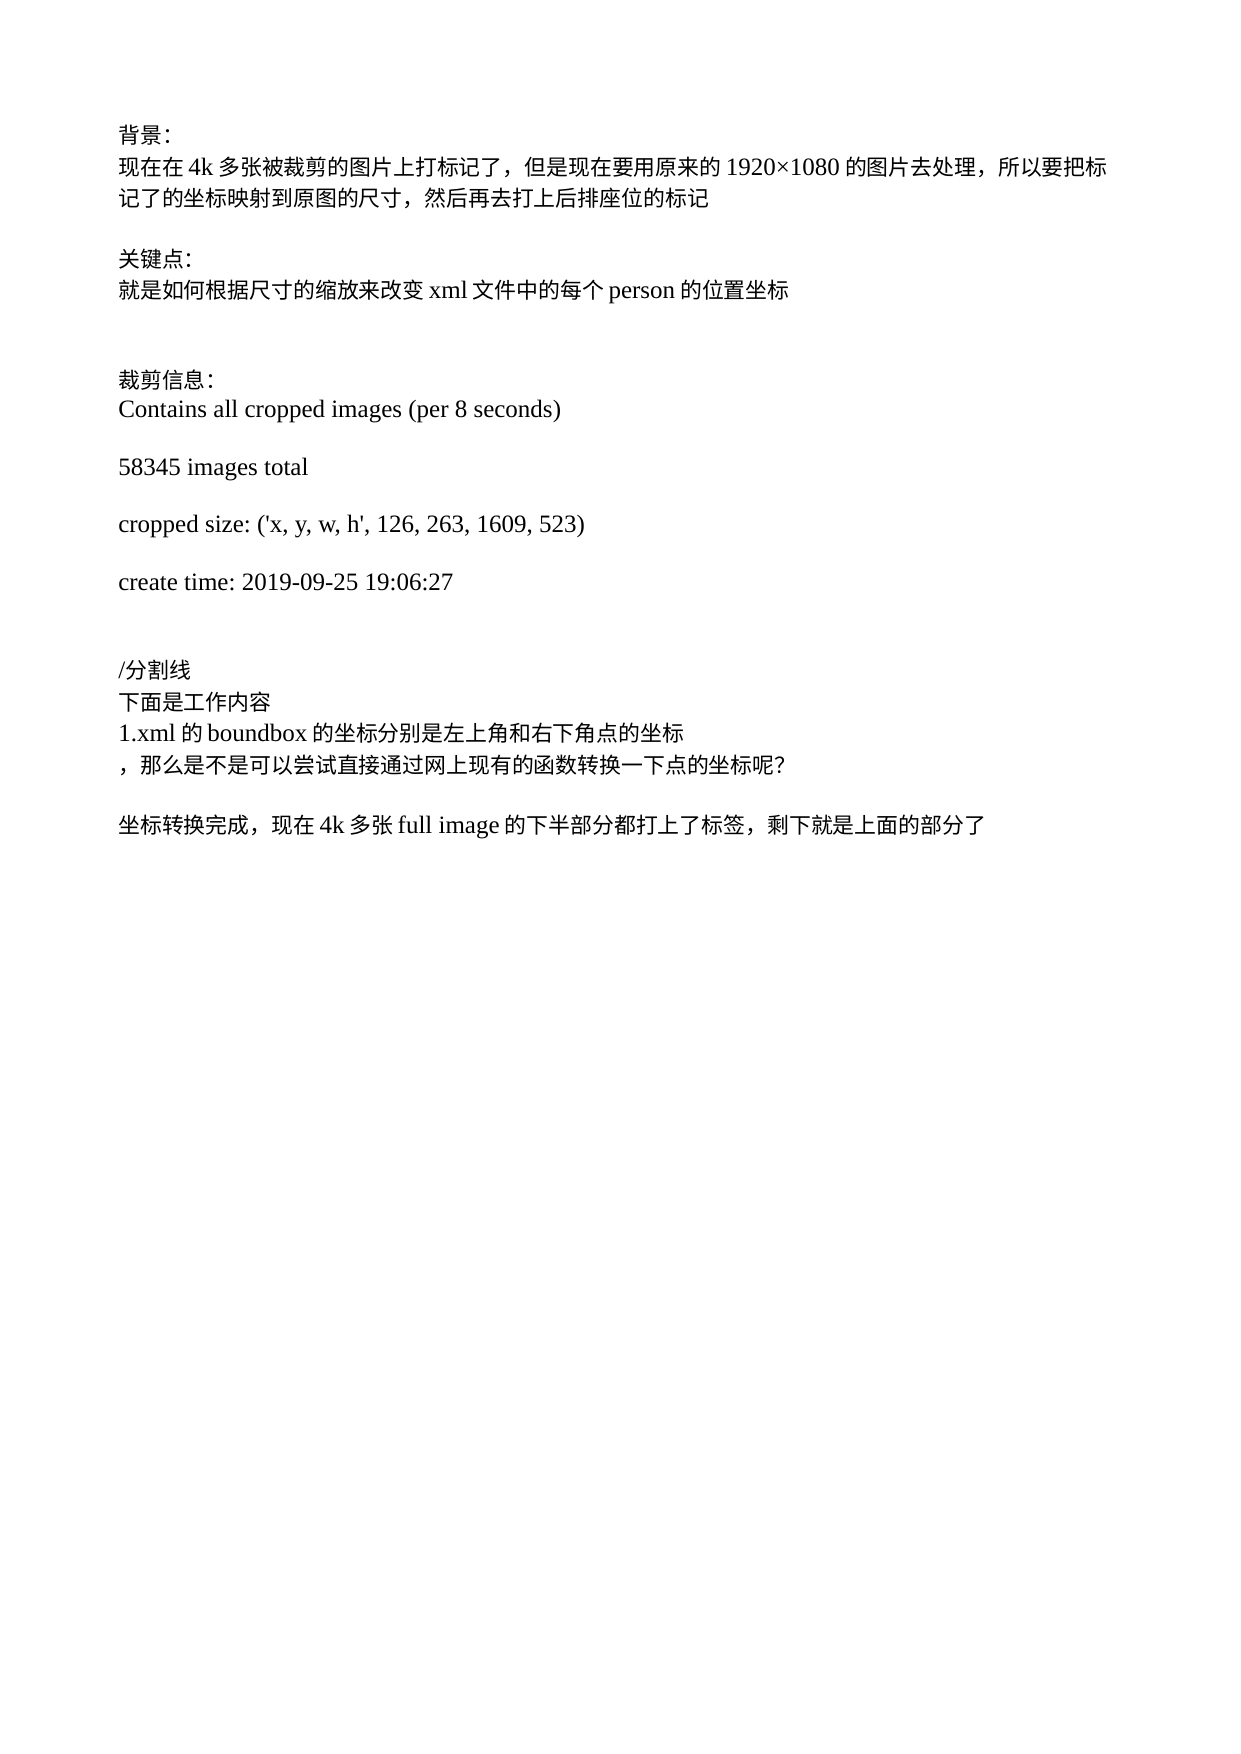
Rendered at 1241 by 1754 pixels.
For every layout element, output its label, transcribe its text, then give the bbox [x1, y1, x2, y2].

text 下面是工作内容 [118, 685, 1122, 716]
text 就是如何根据尺寸的缩放来改变xml文件中的每个person的位置坐标 [118, 273, 1122, 305]
text 58345 images total [118, 452, 1122, 481]
text ，那么是不是可以尝试直接通过网上现有的函数转换一下点的坐标呢？ [118, 748, 1122, 780]
text Contains all cropped images (per 8 seconds) [118, 394, 1122, 423]
text 坐标转换完成，现在4k多张full image的下半部分都打上了标签，剩下就是上面的部分了 [118, 808, 1122, 840]
text 裁剪信息： [118, 363, 1122, 394]
text 1.xml的boundbox的坐标分别是左上角和右下角点的坐标 [118, 716, 1122, 748]
text create time: 2019-09-25 19:06:27 [118, 567, 1122, 596]
text /分割线 [118, 653, 1122, 685]
text cropped size: ('x, y, w, h', 126, 263, 1609, 523) [118, 509, 1122, 538]
text 关键点： [118, 242, 1122, 273]
text 背景： [118, 118, 1122, 150]
text 现在在4k多张被裁剪的图片上打标记了，但是现在要用原来的1920×1080的图片去处理，所以要把标记了的坐标映射到原图的尺寸，然后再去打上后排座位的标记 [118, 150, 1122, 213]
